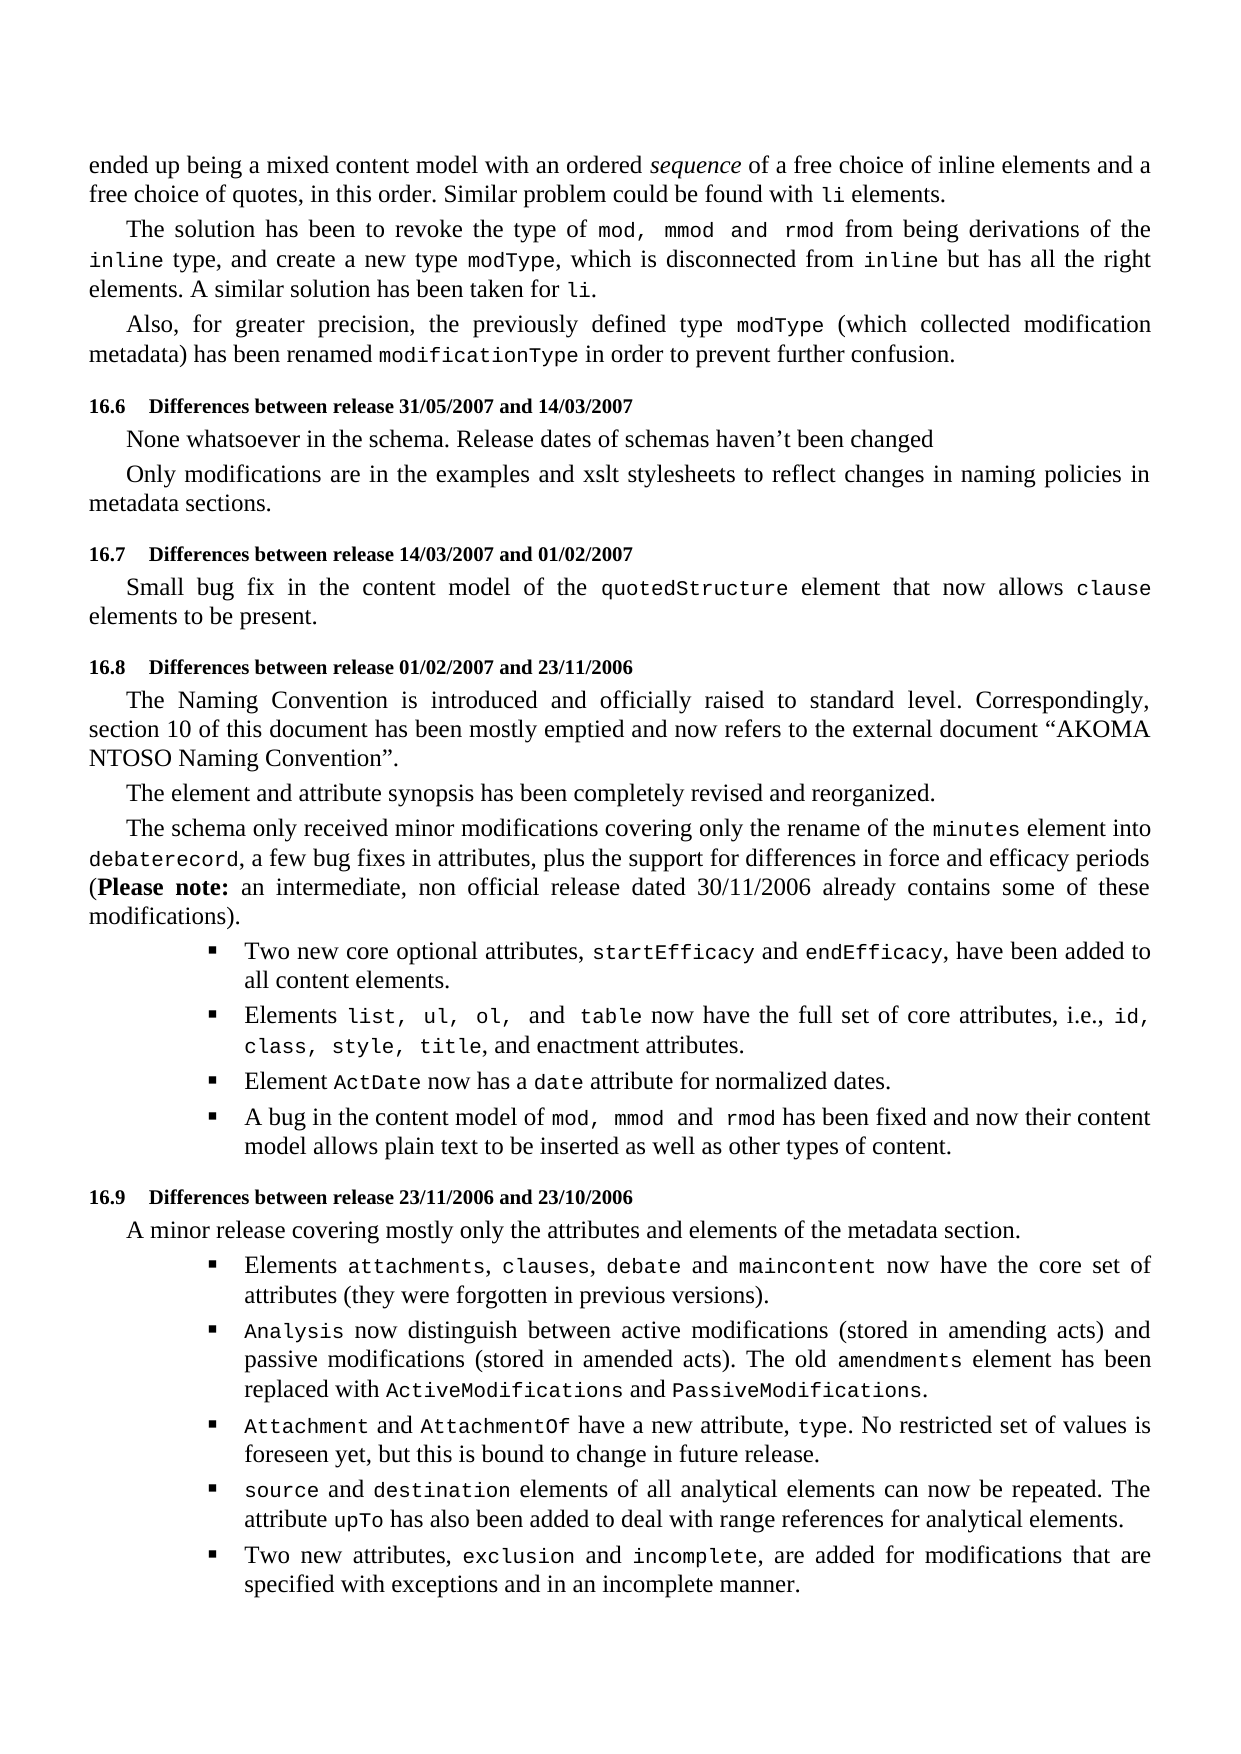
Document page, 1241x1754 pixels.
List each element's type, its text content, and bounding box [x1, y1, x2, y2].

list Analysis now distinguish between active modifications (stored in amending acts) and passive modifications (stored in amended acts). The old amendments element has been replaced with ActiveModifications and PassiveModifications. [207, 1315, 1151, 1404]
text Only modifications are in the examples and xslt stylesheets to reflect changes in naming policies in metadata sections. [89, 459, 1151, 517]
text ended up being a mixed content model with an ordered sequence of a free choice of inline elements and a free choice of quotes, in this order. Similar problem could be found with li elements. [89, 150, 1151, 208]
list source and destination elements of all analytical elements can now be repeated. The attribute upTo has also been added to deal with range references for analytical elements. [207, 1474, 1151, 1534]
list Two new core optional attributes, startEfficacy and endEfficacy, have been added to all content elements. [207, 936, 1151, 994]
text The Naming Convention is introduced and officially raised to standard level. Correspondingly, section 10 of this document has been mostly emptied and now refers to the external document “AKOMA NTOSO Naming Convention”. [89, 686, 1151, 772]
subtitle Differences between release 01/02/2007 and 23/11/2006 [89, 655, 1151, 679]
subtitle Differences between release 14/03/2007 and 01/02/2007 [89, 542, 1151, 566]
text Also, for greater precision, the previously defined type modType (which collected modification metadata) has been renamed modificationType in order to prevent further confusion. [89, 309, 1151, 369]
list Element ActDate now has a date attribute for normalized dates. [207, 1066, 1151, 1096]
subtitle Differences between release 23/11/2006 and 23/10/2006 [89, 1185, 1151, 1209]
list A bug in the content model of mod, mmod and rmod has been fixed and now their content model allows plain text to be inserted as well as other types of content. [207, 1102, 1151, 1160]
list Elements list, ul, ol, and table now have the full set of core attributes, i.e., id, class, style, title, and enactment attributes. [207, 1001, 1151, 1060]
list Two new attributes, exclusion and incomplete, are added for modifications that are specified with exceptions and in an incomplete manner. [207, 1540, 1151, 1598]
text None whatsoever in the schema. Release dates of schemas haven’t been changed [89, 424, 1151, 453]
text The schema only received minor modifications covering only the rename of the minutes element into debaterecord, a few bug fixes in attributes, plus the support for differences in force and efficacy periods (Please note: an intermediate, non official release dated 30/11/2006 already contains some of these modifications). [89, 813, 1151, 930]
list Attachment and AttachmentOf have a new attribute, type. No restricted set of values is foreseen yet, but this is bound to change in future release. [207, 1410, 1151, 1468]
text The element and attribute synopsis has been completely revised and reorganized. [89, 778, 1151, 807]
text The solution has been to revoke the type of mod, mmod and rmod from being derivations of the inline type, and create a new type modType, which is disconnected from inline but has all the right elements. A similar solution has been taken for li. [89, 214, 1151, 303]
list Elements attachments, clauses, debate and maincontent now have the core set of attributes (they were forgotten in previous versions). [207, 1250, 1151, 1309]
text Small bug fix in the content model of the quotedStructure element that now allows clause elements to be present. [89, 572, 1151, 630]
text A minor release covering mostly only the attributes and elements of the metadata section. [89, 1215, 1151, 1244]
subtitle Differences between release 31/05/2007 and 14/03/2007 [89, 394, 1151, 418]
